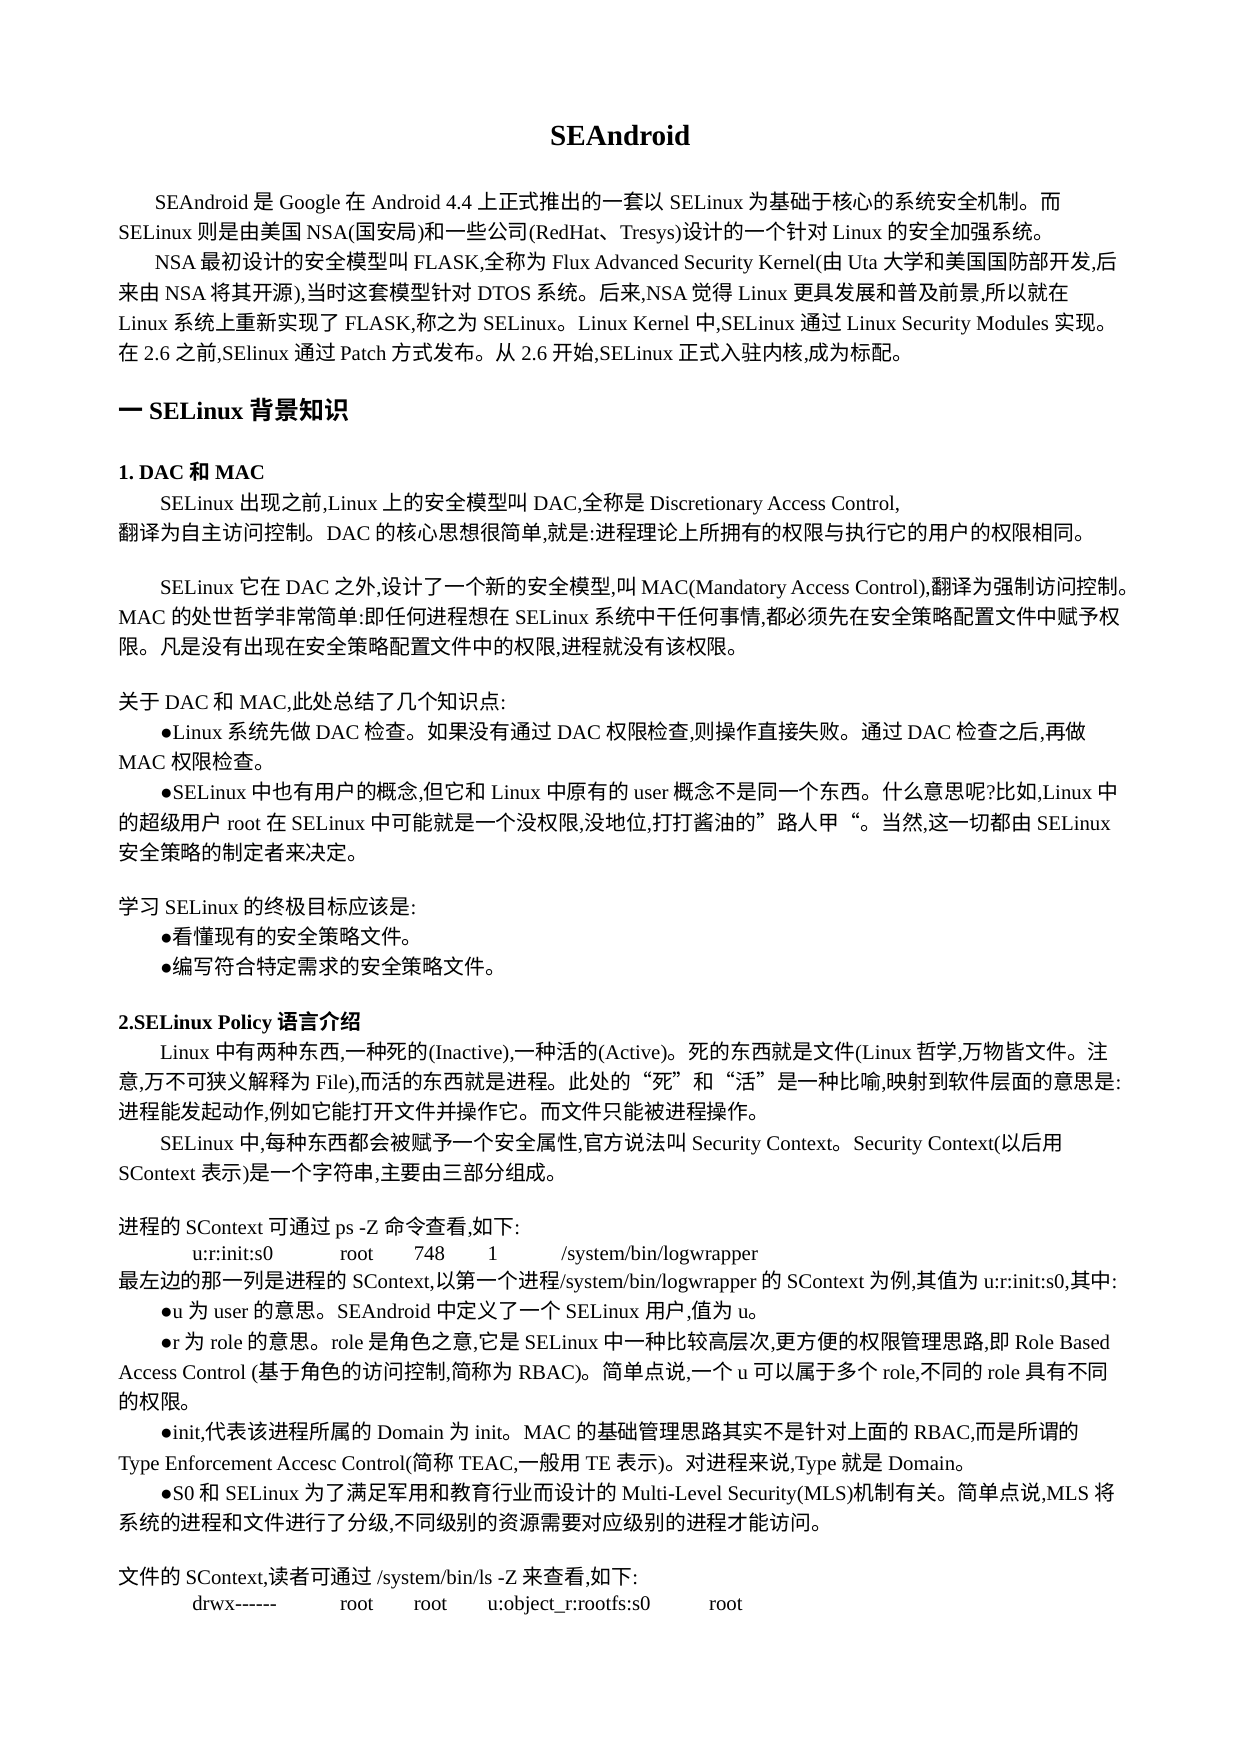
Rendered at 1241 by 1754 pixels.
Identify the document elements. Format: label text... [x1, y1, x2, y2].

text 文件的 SContext,读者可通过 /system/bin/ls -Z 来查看,如下: [118, 1560, 1122, 1591]
text Linux 中有两种东西,一种死的(Inactive),一种活的(Active)。死的东西就是文件(Linux哲学,万物皆文件。注意,万不可狭义解释为 File),而活的东西就是进程。此处的“死”和“活”是一种比喻,映射到软件层面的意思是:进程能发起动作,例如它能打开文件并操作它。而文件只能被进程操作。 [118, 1035, 1122, 1126]
text 1. DAC 和 MAC [118, 456, 1122, 486]
text ●Linux 系统先做 DAC 检查。如果没有通过 DAC 权限检查,则操作直接失败。通过DAC 检查之后,再做 MAC 权限检查。 [118, 715, 1122, 776]
text u:r:init:s0 root 748 1 /system/bin/logwrapper [118, 1240, 1122, 1264]
text ●SELinux 中也有用户的概念,但它和 Linux 中原有的 user 概念不是同一个东西。什么意思呢?比如,Linux 中的超级用户 root 在 SELinux 中可能就是一个没权限,没地位,打打酱油的”路人甲“。当然,这一切都由 SELinux 安全策略的制定者来决定。 [118, 776, 1122, 866]
text ●init,代表该进程所属的 Domain 为 init。MAC 的基础管理思路其实不是针对上面的RBAC,而是所谓的 Type Enforcement Accesc Control(简称 TEAC,一般用 TE 表示)。对进程来说,Type 就是 Domain。 [118, 1416, 1122, 1476]
text 最左边的那一列是进程的 SContext,以第一个进程/system/bin/logwrapper 的SContext 为例,其值为 u:r:init:s0,其中: [118, 1264, 1122, 1295]
text 一 SELinux 背景知识 [118, 391, 1122, 427]
text SELinux 中,每种东西都会被赋予一个安全属性,官方说法叫 Security Context。Security Context(以后用 SContext 表示)是一个字符串,主要由三部分组成。 [118, 1126, 1122, 1186]
text 2.SELinux Policy 语言介绍 [118, 1005, 1122, 1035]
text ●u 为 user 的意思。SEAndroid 中定义了一个 SELinux 用户,值为 u。 [118, 1295, 1122, 1325]
text NSA 最初设计的安全模型叫 FLASK,全称为 Flux Advanced Security Kernel(由 Uta 大学和美国国防部开发,后来由 NSA 将其开源),当时这套模型针对 DTOS 系统。后来,NSA觉得 Linux 更具发展和普及前景,所以就在Linux 系统上重新实现了 FLASK,称之为 SELinux。Linux Kernel 中,SELinux 通过 Linux Security Modules 实现。在 2.6 之前,SElinux 通过Patch 方式发布。从 2.6 开始,SELinux 正式入驻内核,成为标配。 [118, 246, 1122, 366]
text ●编写符合特定需求的安全策略文件。 [118, 951, 1122, 981]
text SEAndroid [118, 118, 1122, 152]
text SEAndroid 是 Google 在 Android 4.4 上正式推出的一套以 SELinux 为基础于核心的系统安全机制。而 SELinux 则是由美国 NSA(国安局)和一些公司(RedHat、Tresys)设计的一个针对 Linux 的安全加强系统。 [118, 185, 1122, 246]
text 学习 SELinux 的终极目标应该是: [118, 890, 1122, 920]
text SELinux 它在 DAC 之外,设计了一个新的安全模型,叫MAC(Mandatory Access Control),翻译为强制访问控制。MAC 的处世哲学非常简单:即任何进程想在 SELinux 系统中干任何事情,都必须先在安全策略配置文件中赋予权限。凡是没有出现在安全策略配置文件中的权限,进程就没有该权限。 [118, 570, 1122, 661]
text 关于 DAC 和 MAC,此处总结了几个知识点: [118, 685, 1122, 715]
text 翻译为自主访问控制。DAC 的核心思想很简单,就是:进程理论上所拥有的权限与执行它的用户的权限相同。 [118, 516, 1122, 546]
text ●r 为 role 的意思。role 是角色之意,它是 SELinux 中一种比较高层次,更方便的权限管理思路,即 Role Based Access Control (基于角色的访问控制,简称为 RBAC)。简单点说,一个 u 可以属于多个 role,不同的 role 具有不同的权限。 [118, 1325, 1122, 1416]
text 进程的 SContext 可通过 ps -Z 命令查看,如下: [118, 1210, 1122, 1240]
text ●S0 和 SELinux 为了满足军用和教育行业而设计的 Multi-Level Security(MLS)机制有关。简单点说,MLS 将系统的进程和文件进行了分级,不同级别的资源需要对应级别的进程才能访问。 [118, 1476, 1122, 1536]
text SELinux 出现之前,Linux 上的安全模型叫 DAC,全称是 Discretionary Access Control, [118, 486, 1122, 516]
text drwx------ root root u:object_r:rootfs:s0 root [118, 1591, 1122, 1615]
text ●看懂现有的安全策略文件。 [118, 920, 1122, 951]
